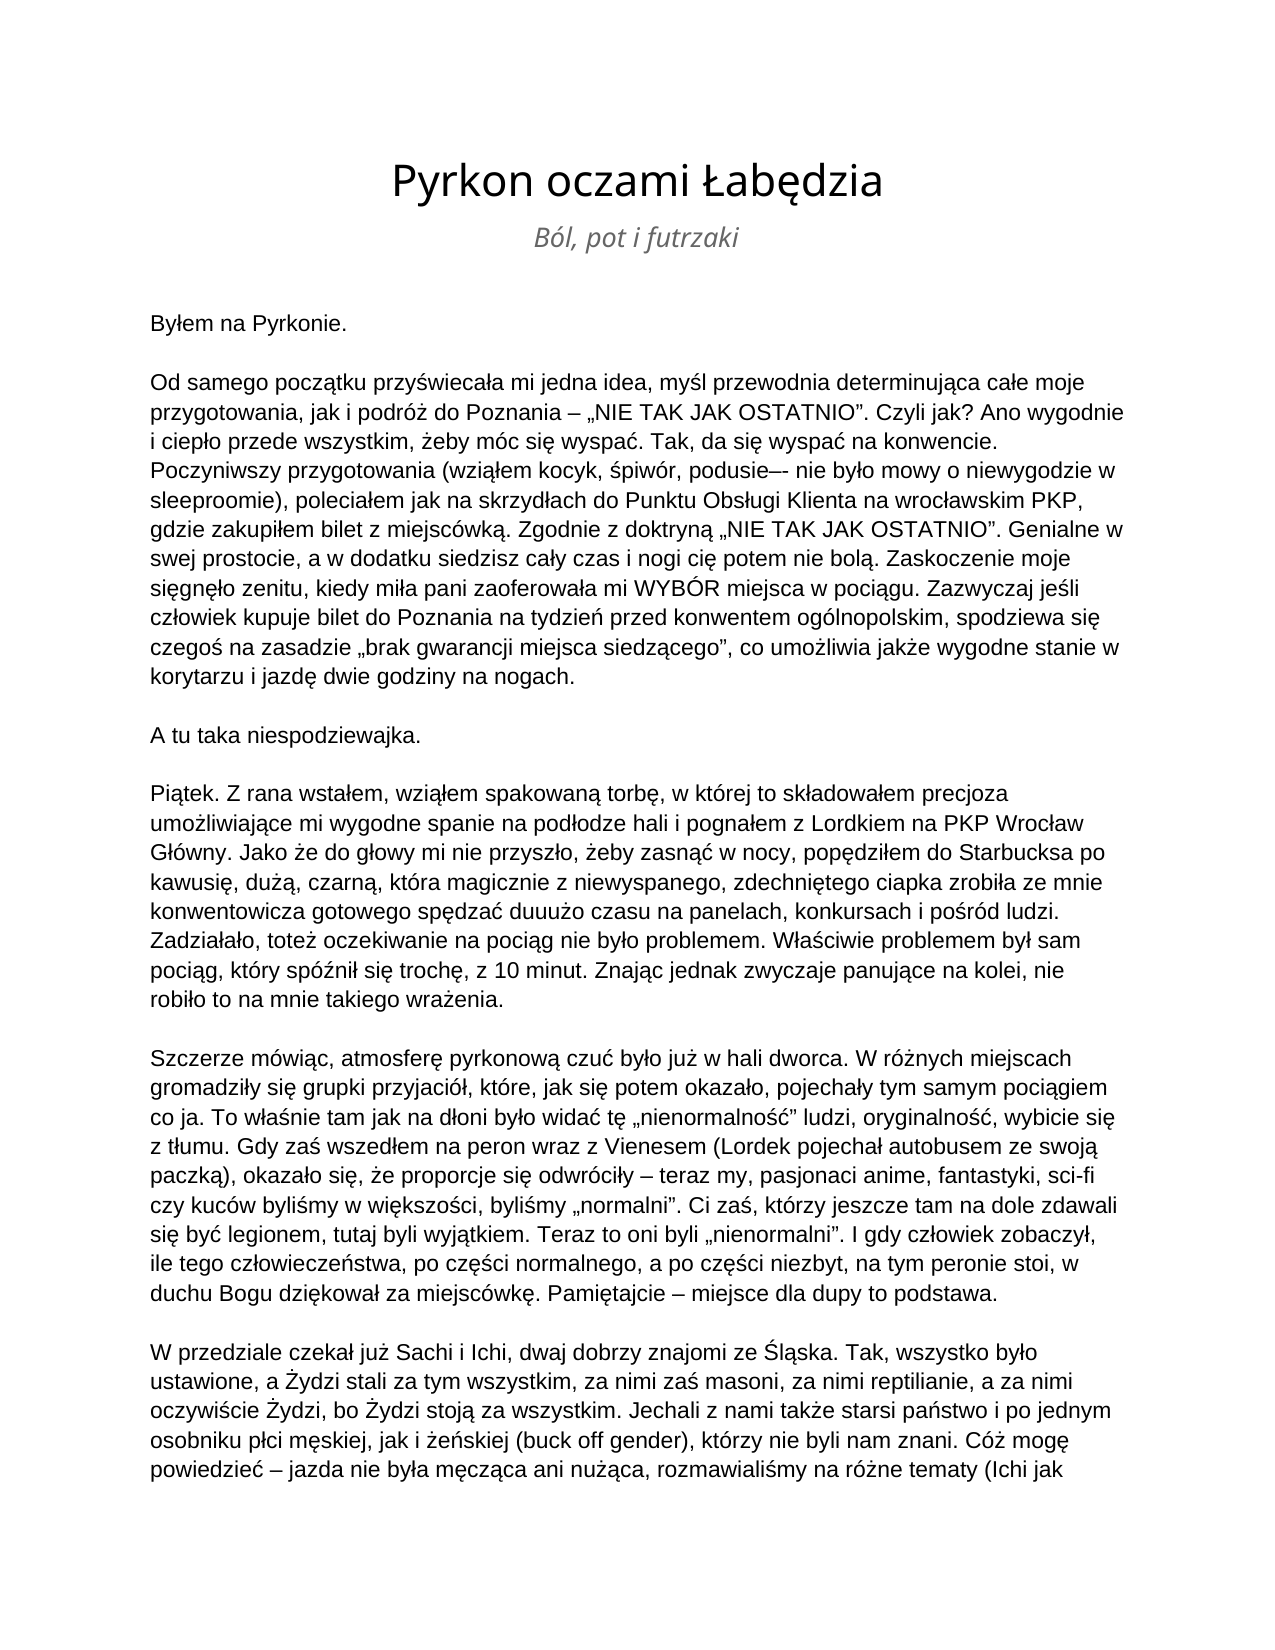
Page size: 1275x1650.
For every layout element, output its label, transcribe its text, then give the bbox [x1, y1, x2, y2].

text Szczerze mówiąc, atmosferę pyrkonową czuć było już w hali dworca. W różnych miejscach gromadziły się grupki przyjaciół, które, jak się potem okazało, pojechały tym samym pociągiem co ja. To właśnie tam jak na dłoni było widać tę „nienormalność” ludzi, oryginalność, wybicie się z tłumu. Gdy zaś wszedłem na peron wraz z Vienesem (Lordek pojechał autobusem ze swoją paczką), okazało się, że proporcje się odwróciły – teraz my, pasjonaci anime, fantastyki, sci-fi czy kuców byliśmy w większości, byliśmy „normalni”. Ci zaś, którzy jeszcze tam na dole zdawali się być legionem, tutaj byli wyjątkiem. Teraz to oni byli „nienormalni”. I gdy człowiek zobaczył, ile tego człowieczeństwa, po części normalnego, a po części niezbyt, na tym peronie stoi, w duchu Bogu dziękował za miejscówkę. Pamiętajcie – miejsce dla dupy to podstawa. [150, 1045, 1125, 1306]
text A tu taka niespodziewajka. [150, 722, 1125, 748]
text W przedziale czekał już Sachi i Ichi, dwaj dobrzy znajomi ze Śląska. Tak, wszystko było ustawione, a Żydzi stali za tym wszystkim, za nimi zaś masoni, za nimi reptilianie, a za nimi oczywiście Żydzi, bo Żydzi stoją za wszystkim. Jechali z nami także starsi państwo i po jednym osobniku płci męskiej, jak i żeńskiej (buck off gender), którzy nie byli nam znani. Cóż mogę powiedzieć – jazda nie była męcząca ani nużąca, rozmawialiśmy na różne tematy (Ichi jak [150, 1339, 1125, 1482]
subtitle Ból, pot i futrzaki [150, 218, 1125, 255]
text Piątek. Z rana wstałem, wziąłem spakowaną torbę, w której to składowałem precjoza umożliwiające mi wygodne spanie na podłodze hali i pognałem z Lordkiem na PKP Wrocław Główny. Jako że do głowy mi nie przyszło, żeby zasnąć w nocy, popędziłem do Starbucksa po kawusię, dużą, czarną, która magicznie z niewyspanego, zdechniętego ciapka zrobiła ze mnie konwentowicza gotowego spędzać duuużo czasu na panelach, konkursach i pośród ludzi. Zadziałało, toteż oczekiwanie na pociąg nie było problemem. Właściwie problemem był sam pociąg, który spóźnił się trochę, z 10 minut. Znając jednak zwyczaje panujące na kolei, nie robiło to na mnie takiego wrażenia. [150, 781, 1125, 1012]
title Pyrkon oczami Łabędzia [150, 150, 1125, 209]
text Byłem na Pyrkonie. [150, 311, 1125, 337]
text Od samego początku przyświecała mi jedna idea, myśl przewodnia determinująca całe moje przygotowania, jak i podróż do Poznania – „NIE TAK JAK OSTATNIO”. Czyli jak? Ano wygodnie i ciepło przede wszystkim, żeby móc się wyspać. Tak, da się wyspać na konwencie. Poczyniwszy przygotowania (wziąłem kocyk, śpiwór, podusie–- nie było mowy o niewygodzie w sleeproomie), poleciałem jak na skrzydłach do Punktu Obsługi Klienta na wrocławskim PKP, gdzie zakupiłem bilet z miejscówką. Zgodnie z doktryną „NIE TAK JAK OSTATNIO”. Genialne w swej prostocie, a w dodatku siedzisz cały czas i nogi cię potem nie bolą. Zaskoczenie moje sięgnęło zenitu, kiedy miła pani zaoferowała mi WYBÓR miejsca w pociągu. Zazwyczaj jeśli człowiek kupuje bilet do Poznania na tydzień przed konwentem ogólnopolskim, spodziewa się czegoś na zasadzie „brak gwarancji miejsca siedzącego”, co umożliwia jakże wygodne stanie w korytarzu i jazdę dwie godziny na nogach. [150, 370, 1125, 689]
